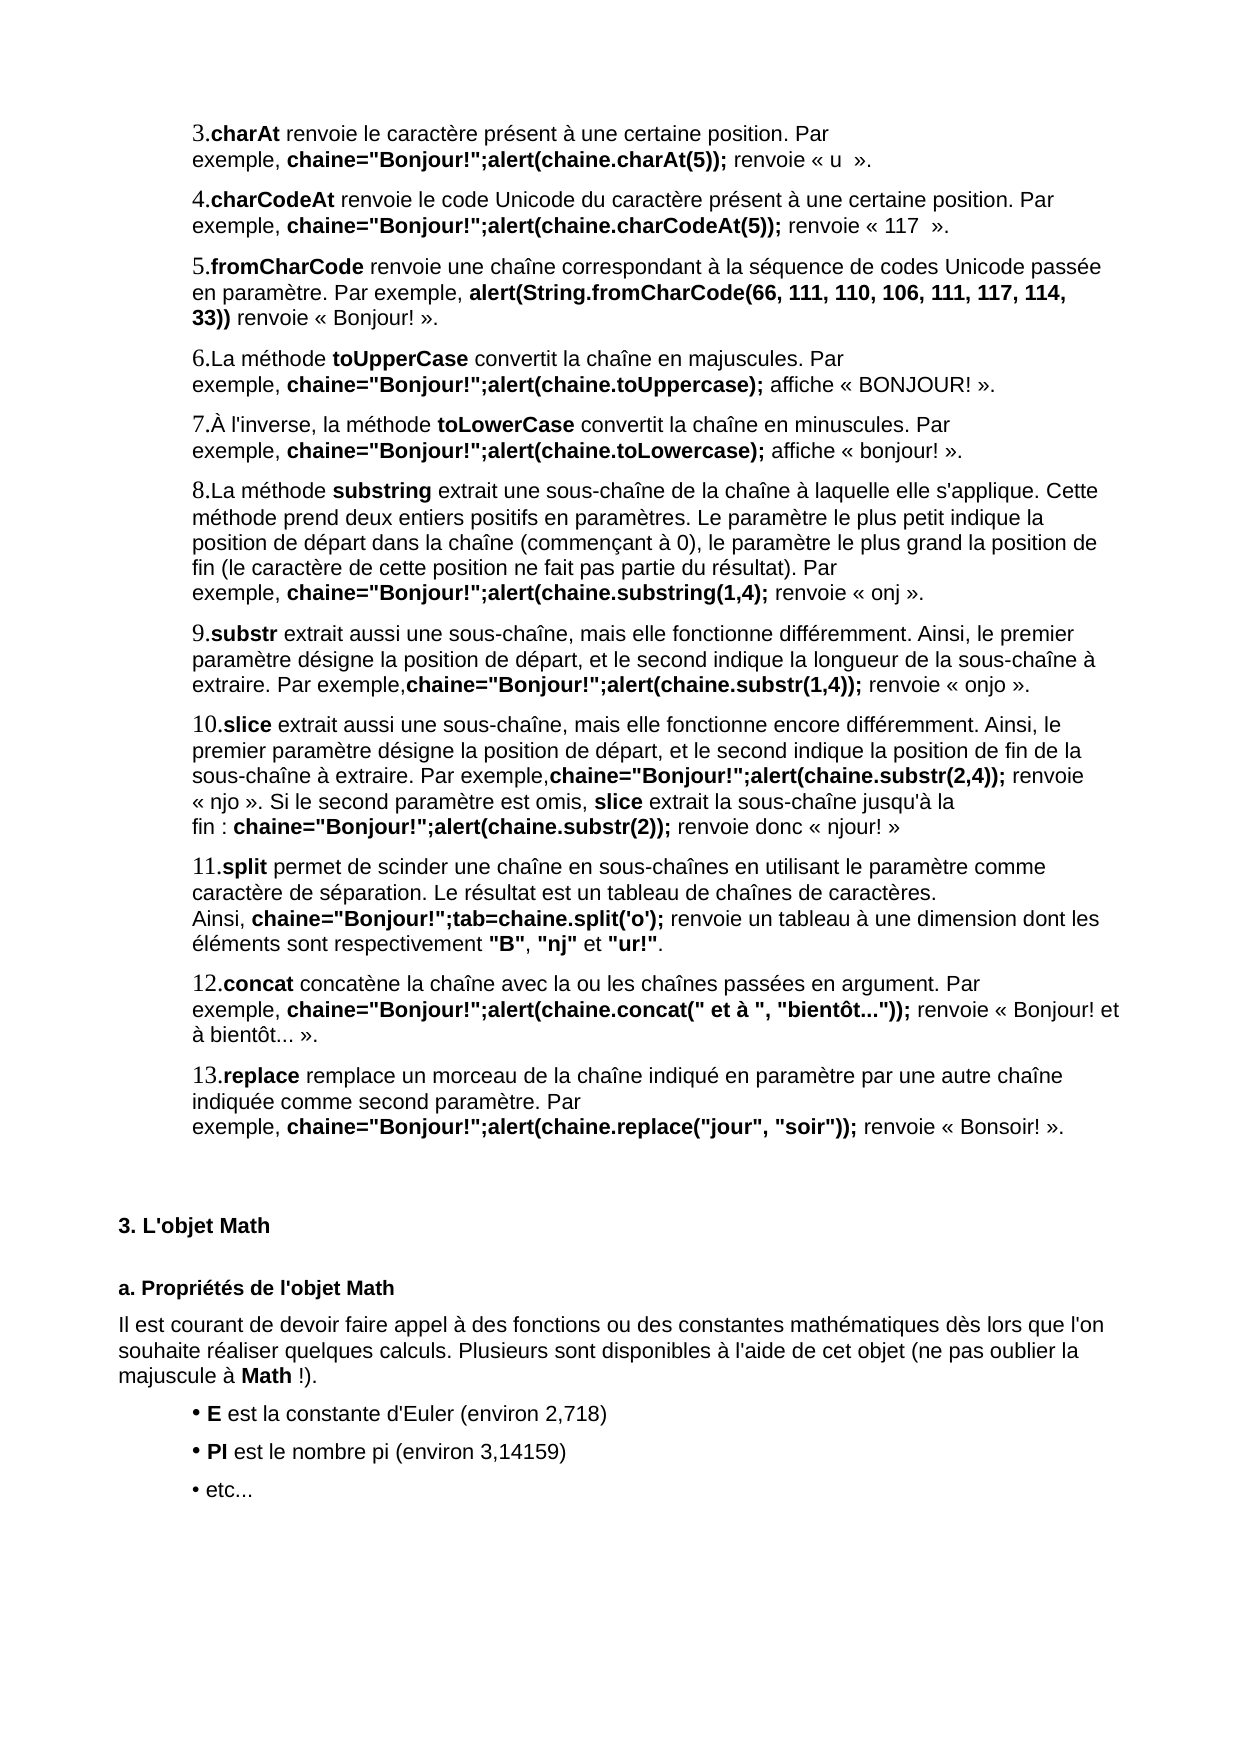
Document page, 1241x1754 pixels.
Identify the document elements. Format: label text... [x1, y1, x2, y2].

list À l'inverse, la méthode toLowerCase convertit la chaîne en minuscules. Par exemple, chaine="Bonjour!";alert(chaine.toLowercase); affiche « bonjour! ». [118, 409, 1122, 463]
list La méthode substring extrait une sous-chaîne de la chaîne à laquelle elle s'applique. Cette méthode prend deux entiers positifs en paramètres. Le paramètre le plus petit indique la position de départ dans la chaîne (commençant à 0), le paramètre le plus grand la position de fin (le caractère de cette position ne fait pas partie du résultat). Par exemple, chaine="Bonjour!";alert(chaine.substring(1,4); renvoie « onj ». [118, 476, 1122, 605]
list substr extrait aussi une sous-chaîne, mais elle fonctionne différemment. Ainsi, le premier paramètre désigne la position de départ, et le second indique la longueur de la sous-chaîne à extraire. Par exemple,chaine="Bonjour!";alert(chaine.substr(1,4)); renvoie « onjo ». [118, 618, 1122, 697]
text Il est courant de devoir faire appel à des fonctions ou des constantes mathématiques dès lors que l'on souhaite réaliser quelques calculs. Plusieurs sont disponibles à l'aide de cet objet (ne pas oublier la majuscule à Math !). [118, 1312, 1122, 1388]
list La méthode toUpperCase convertit la chaîne en majuscules. Par exemple, chaine="Bonjour!";alert(chaine.toUppercase); affiche « BONJOUR! ». [118, 343, 1122, 397]
subtitle 3. L'objet Math [118, 1213, 1122, 1238]
list split permet de scinder une chaîne en sous-chaînes en utilisant le paramètre comme caractère de séparation. Le résultat est un tableau de chaînes de caractères. Ainsi, chaine="Bonjour!";tab=chaine.split('o'); renvoie un tableau à une dimension dont les éléments sont respectivement "B", "nj" et "ur!". [118, 851, 1122, 956]
list E est la constante d'Euler (environ 2,718) [118, 1400, 1122, 1426]
list concat concatène la chaîne avec la ou les chaînes passées en argument. Par exemple, chaine="Bonjour!";alert(chaine.concat(" et à ", "bientôt...")); renvoie « Bonjour! et à bientôt... ». [118, 968, 1122, 1047]
subtitle a. Propriétés de l'objet Math [118, 1276, 1122, 1300]
list slice extrait aussi une sous-chaîne, mais elle fonctionne encore différemment. Ainsi, le premier paramètre désigne la position de départ, et le second indique la position de fin de la sous-chaîne à extraire. Par exemple,chaine="Bonjour!";alert(chaine.substr(2,4)); renvoie « njo ». Si le second paramètre est omis, slice extrait la sous-chaîne jusqu'à la fin : chaine="Bonjour!";alert(chaine.substr(2)); renvoie donc « njour! » [118, 709, 1122, 839]
list replace remplace un morceau de la chaîne indiqué en paramètre par une autre chaîne indiquée comme second paramètre. Par exemple, chaine="Bonjour!";alert(chaine.replace("jour", "soir")); renvoie « Bonsoir! ». [118, 1060, 1122, 1139]
list fromCharCode renvoie une chaîne correspondant à la séquence de codes Unicode passée en paramètre. Par exemple, alert(String.fromCharCode(66, 111, 110, 106, 111, 117, 114, 33)) renvoie « Bonjour! ». [118, 251, 1122, 330]
list charCodeAt renvoie le code Unicode du caractère présent à une certaine position. Par exemple, chaine="Bonjour!";alert(chaine.charCodeAt(5)); renvoie « 117 ». [118, 184, 1122, 238]
list etc... [118, 1477, 1122, 1502]
list PI est le nombre pi (environ 3,14159) [118, 1439, 1122, 1465]
list charAt renvoie le caractère présent à une certaine position. Par exemple, chaine="Bonjour!";alert(chaine.charAt(5)); renvoie « u ». [118, 118, 1122, 172]
